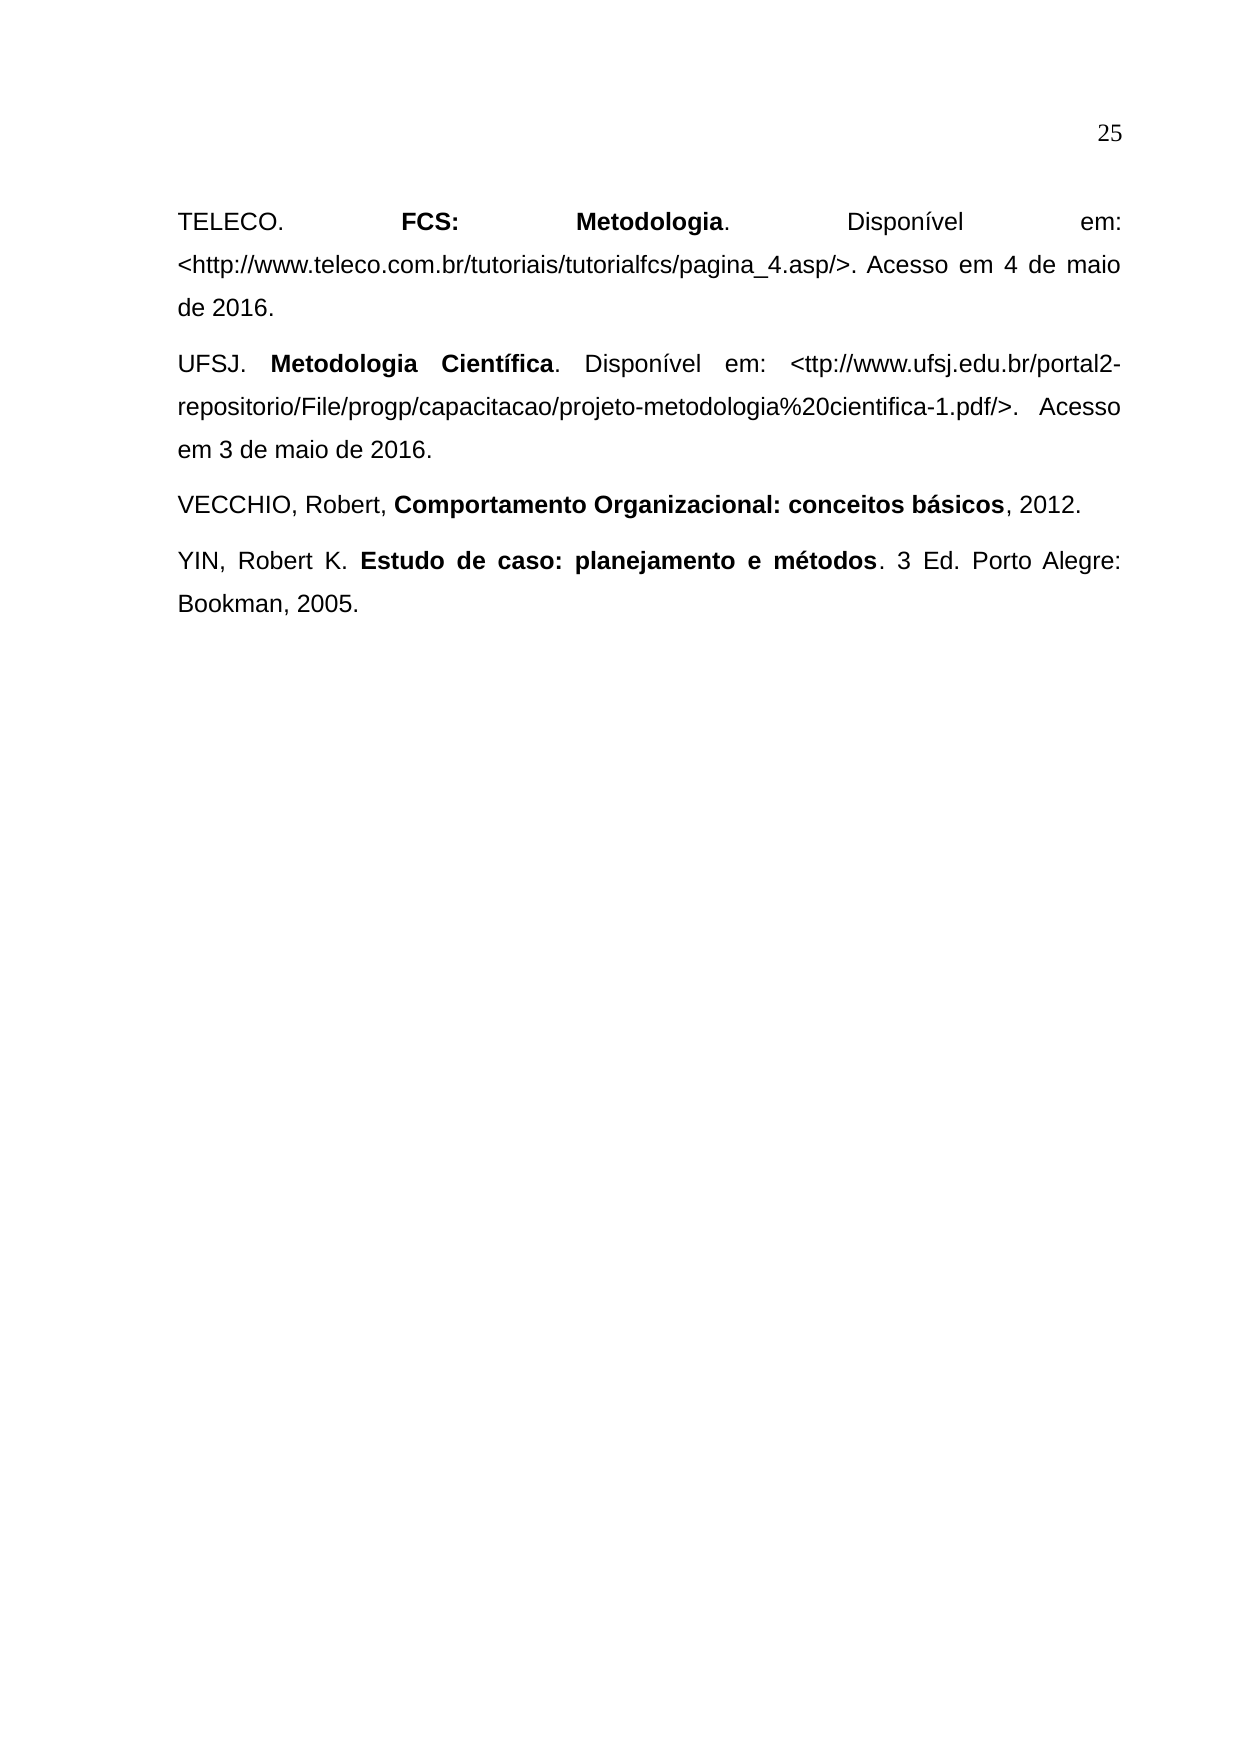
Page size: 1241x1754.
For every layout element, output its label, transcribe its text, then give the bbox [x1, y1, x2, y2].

text UFSJ. Metodologia Científica. Disponível em: <ttp://www.ufsj.edu.br/portal2-repositorio/File/progp/capacitacao/projeto-metodologia%20cientifica-1.pdf/>. Acesso em 3 de maio de 2016. [177, 348, 1122, 463]
text TELECO. FCS: Metodologia. Disponível em: <http://www.teleco.com.br/tutoriais/tutorialfcs/pagina_4.asp/>. Acesso em 4 de maio de 2016. [177, 207, 1122, 322]
text VECCHIO, Robert, Comportamento Organizacional: conceitos básicos, 2012. [177, 490, 1122, 519]
text YIN, Robert K. Estudo de caso: planejamento e métodos. 3 Ed. Porto Alegre: Bookman, 2005. [177, 546, 1122, 618]
